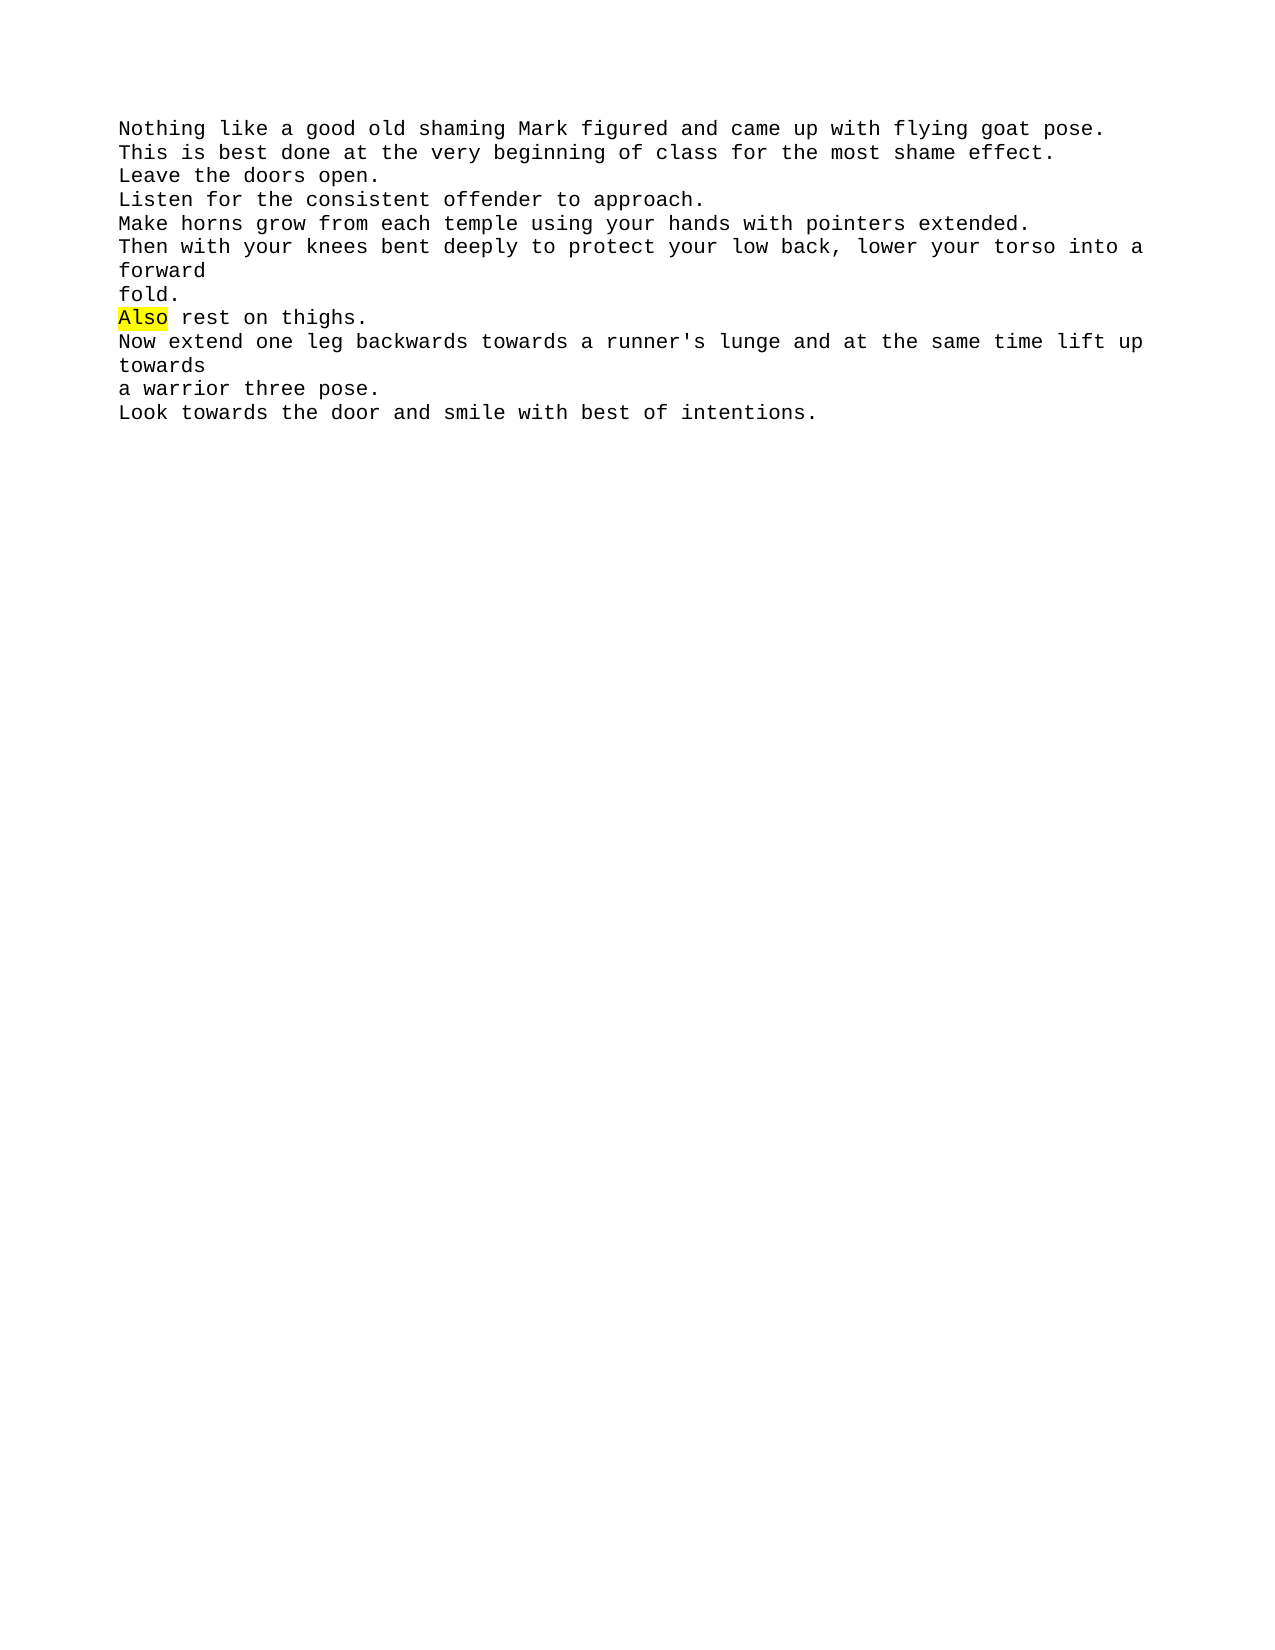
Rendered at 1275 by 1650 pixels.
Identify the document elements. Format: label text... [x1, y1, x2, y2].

text Look towards the door and smile with best of intentions. [118, 402, 1157, 426]
text This is best done at the very beginning of class for the most shame effect. [118, 142, 1157, 165]
text Then with your knees bent deeply to protect your low back, lower your torso into a forward [118, 236, 1157, 284]
text Make horns grow from each temple using your hands with pointers extended. [118, 213, 1157, 236]
text fold. [118, 284, 1157, 307]
text Now extend one leg backwards towards a runner's lunge and at the same time lift up towards [118, 331, 1157, 378]
text Listen for the consistent offender to approach. [118, 189, 1157, 213]
text a warrior three pose. [118, 378, 1157, 402]
text Also rest on thighs. [118, 307, 1157, 331]
text Nothing like a good old shaming Mark figured and came up with flying goat pose. [118, 118, 1157, 142]
text Leave the doors open. [118, 165, 1157, 189]
